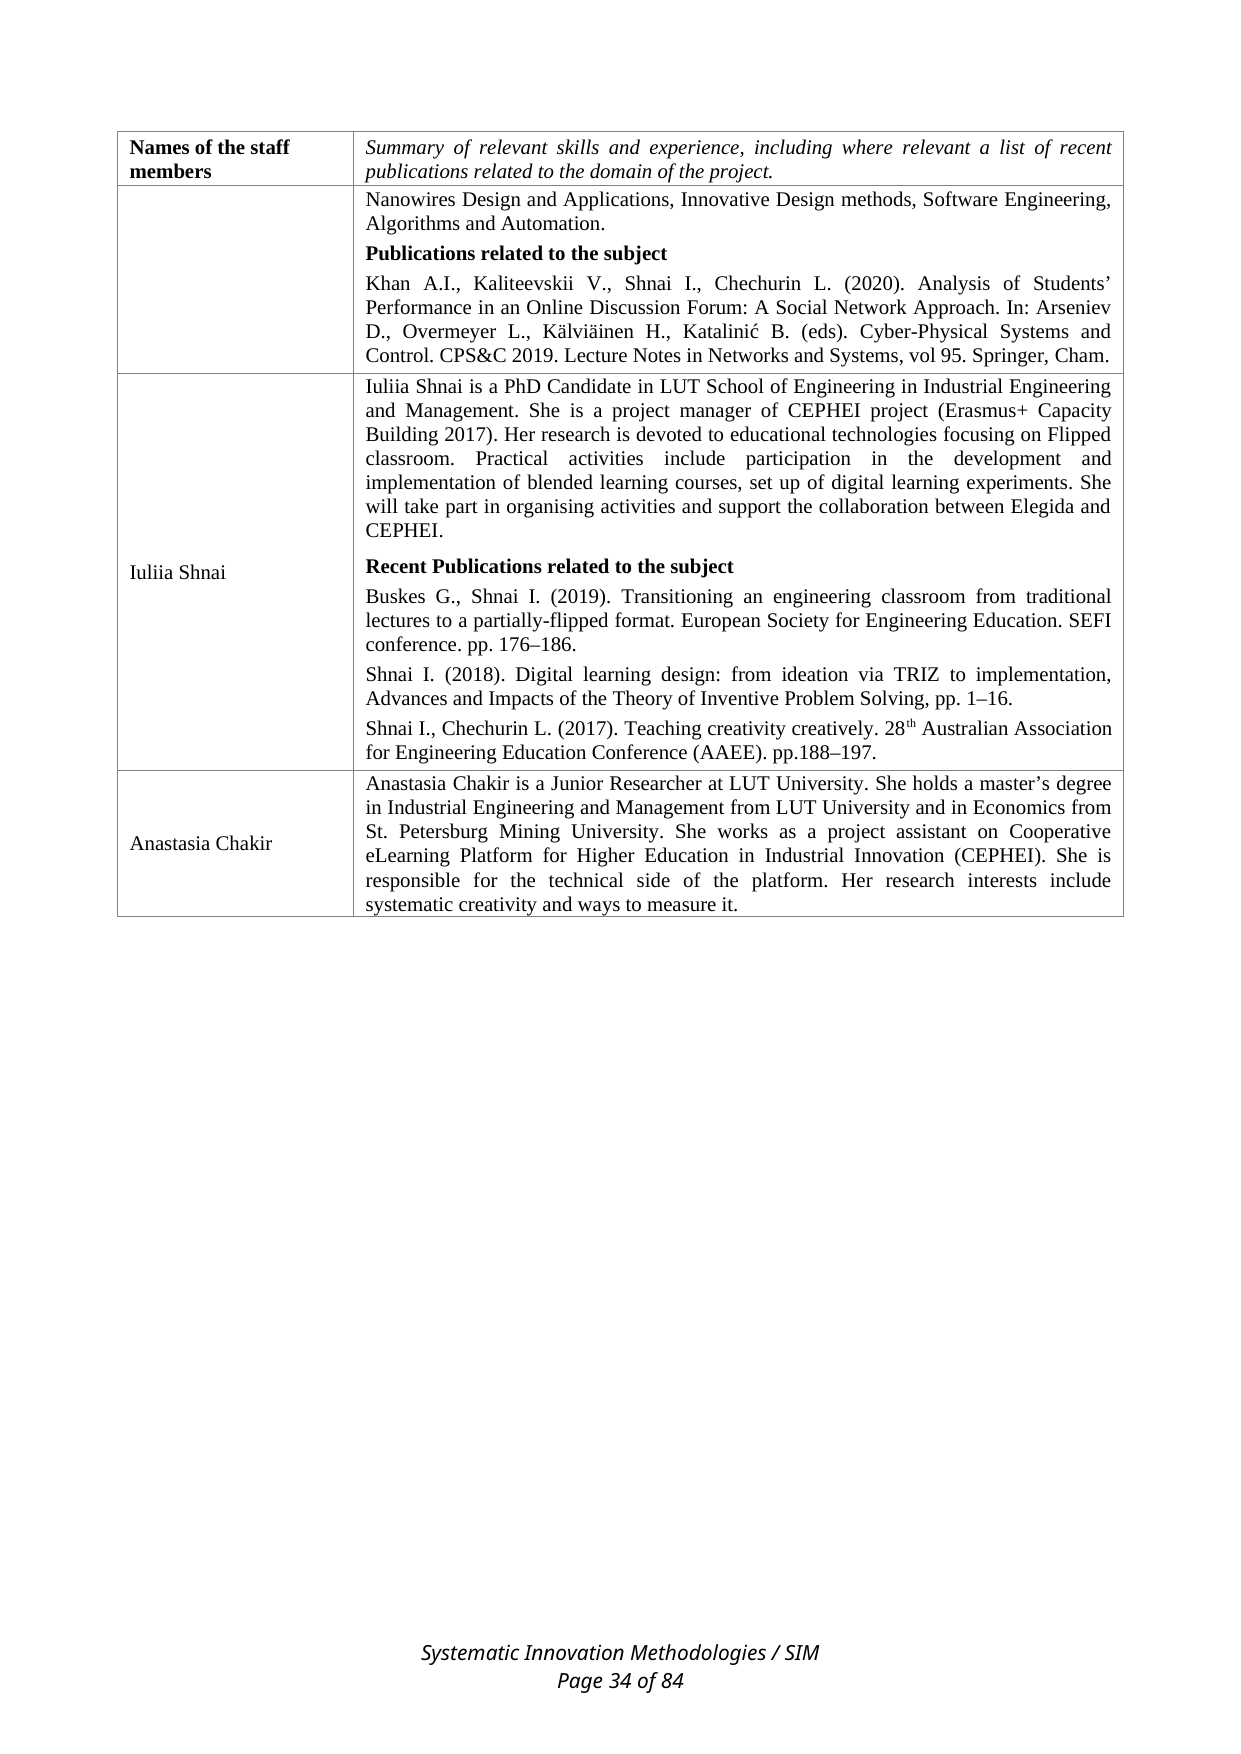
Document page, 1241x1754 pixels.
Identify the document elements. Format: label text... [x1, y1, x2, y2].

table_cell [118, 186, 353, 373]
table_cell Iuliia Shnai [118, 374, 353, 770]
table_header Summary of relevant skills and experience, including where relevant a list of recent publications related to the domain of the project. [354, 132, 1123, 185]
table_header Names of the staff members [118, 132, 353, 185]
table_cell Iuliia Shnai is a PhD Candidate in LUT School of Engineering in Industrial Engineering and Management. She is a project manager of CEPHEI project (Erasmus+ Capacity Building 2017). Her research is devoted to educational technologies focusing on Flipped classroom. Practical activities include participation in the development and implementation of blended learning courses, set up of digital learning experiments. She will take part in organising activities and support the collaboration between Elegida and CEPHEI. Recent Publications related to the subject Buskes G., Shnai I. (2019). Transitioning an engineering classroom from traditional lectures to a partially-flipped format. European Society for Engineering Education. SEFI conference. pp. 176–186. Shnai I. (2018). Digital learning design: from ideation via TRIZ to implementation, Advances and Impacts of the Theory of Inventive Problem Solving, pp. 1–16. Shnai I., Chechurin L. (2017). Teaching creativity creatively. 28th Australian Association for Engineering Education Conference (AAEE). pp.188–197. [354, 374, 1123, 770]
table_cell Anastasia Chakir is a Junior Researcher at LUT University. She holds a master’s degree in Industrial Engineering and Management from LUT University and in Economics from St. Petersburg Mining University. She works as a project assistant on Cooperative eLearning Platform for Higher Education in Industrial Innovation (CEPHEI). She is responsible for the technical side of the platform. Her research interests include systematic creativity and ways to measure it. [354, 771, 1123, 916]
table_cell Nanowires Design and Applications, Innovative Design methods, Software Engineering, Algorithms and Automation. Publications related to the subject Khan A.I., Kaliteevskii V., Shnai I., Chechurin L. (2020). Analysis of Students’ Performance in an Online Discussion Forum: A Social Network Approach. In: Arseniev D., Overmeyer L., Kälviäinen H., Katalinić B. (eds). Cyber-Physical Systems and Control. CPS&C 2019. Lecture Notes in Networks and Systems, vol 95. Springer, Cham. [354, 186, 1123, 373]
table_cell Anastasia Chakir [118, 771, 353, 916]
